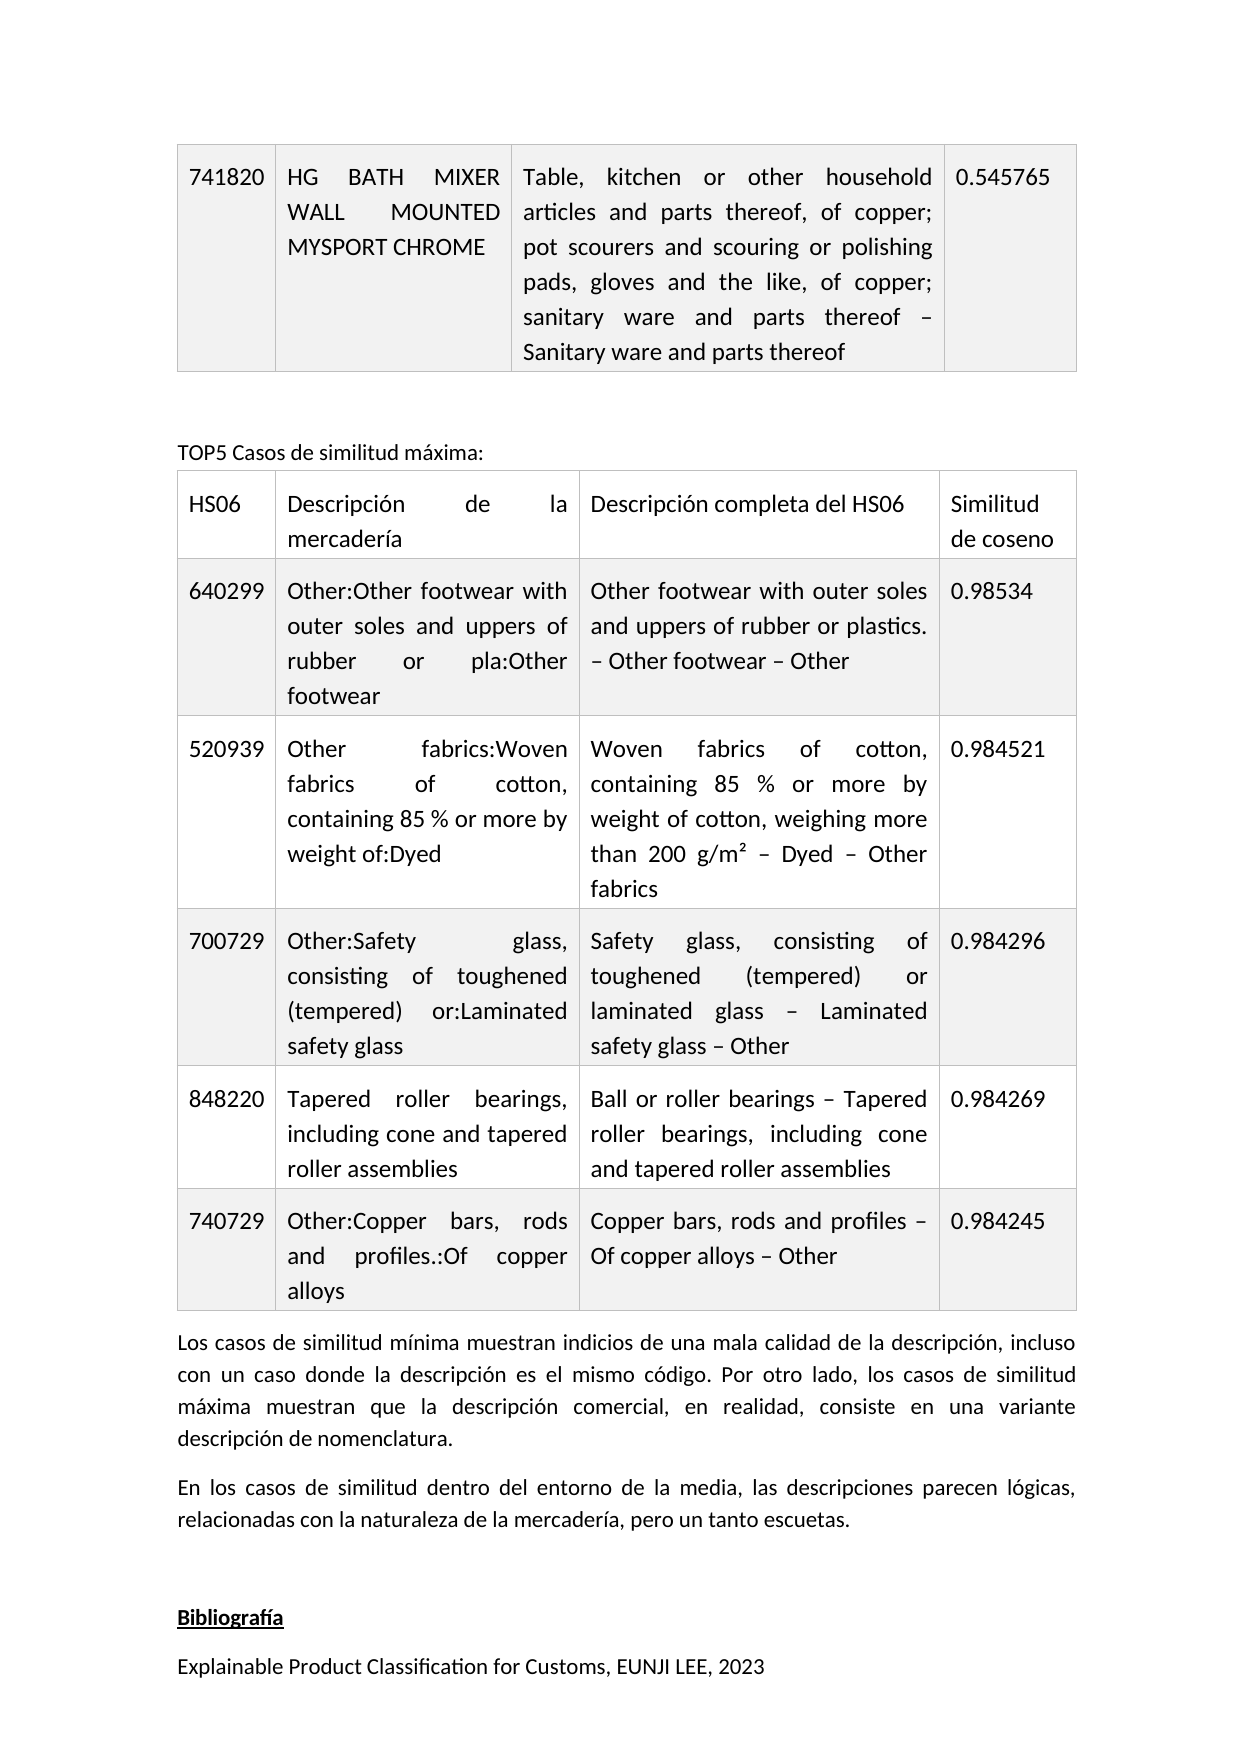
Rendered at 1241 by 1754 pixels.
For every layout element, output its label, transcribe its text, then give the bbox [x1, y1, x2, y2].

table_cell 640299 [178, 559, 275, 715]
subtitle Los casos de similitud mínima muestran indicios de una mala calidad de la descripción, incluso con un caso donde la descripción es el mismo código. Por otro lado, los casos de similitud máxima muestran que la descripción comercial, en realidad, consiste en una variante descripción de nomenclatura. [177, 1328, 1078, 1452]
table_cell Other:Copper bars, rods and profiles.:Of copper alloys [276, 1189, 579, 1310]
table_cell Table, kitchen or other household articles and parts thereof, of copper; pot scourers and scouring or polishing pads, gloves and the like, of copper; sanitary ware and parts thereof – Sanitary ware and parts thereof [512, 145, 944, 371]
table_cell 740729 [178, 1189, 275, 1310]
subtitle En los casos de similitud dentro del entorno de la media, las descripciones parecen lógicas, relacionadas con la naturaleza de la mercadería, pero un tanto escuetas. [177, 1473, 1078, 1533]
table_header HS06 [178, 471, 275, 557]
table_cell 0.984245 [940, 1189, 1076, 1310]
subtitle Explainable Product Classification for Customs, EUNJI LEE, 2023 [177, 1652, 1063, 1680]
table_cell Other fabrics:Woven fabrics of cotton, containing 85 % or more by weight of:Dyed [276, 716, 579, 907]
table_cell 0.984296 [940, 909, 1076, 1065]
table_cell Safety glass, consisting of toughened (tempered) or laminated glass – Laminated safety glass – Other [580, 909, 939, 1065]
table_cell Other:Other footwear with outer soles and uppers of rubber or pla:Other footwear [276, 559, 579, 715]
table_header Descripción de la mercadería [276, 471, 579, 557]
table_cell Other footwear with outer soles and uppers of rubber or plastics. – Other footwear – Other [580, 559, 939, 715]
subtitle TOP5 Casos de similitud máxima: [177, 438, 1078, 466]
table_cell 0.984521 [940, 716, 1076, 907]
table_cell Ball or roller bearings – Tapered roller bearings, including cone and tapered roller assemblies [580, 1066, 939, 1187]
table_cell 0.98534 [940, 559, 1076, 715]
subtitle Bibliografía [177, 1603, 1063, 1631]
table_cell HG BATH MIXER WALL MOUNTED MYSPORT CHROME [276, 145, 511, 371]
table_cell Tapered roller bearings, including cone and tapered roller assemblies [276, 1066, 579, 1187]
table_cell Other:Safety glass, consisting of toughened (tempered) or:Laminated safety glass [276, 909, 579, 1065]
table_cell Woven fabrics of cotton, containing 85 % or more by weight of cotton, weighing more than 200 g/m² – Dyed – Other fabrics [580, 716, 939, 907]
table_cell 0.984269 [940, 1066, 1076, 1187]
table_cell 520939 [178, 716, 275, 907]
table_cell 0.545765 [945, 145, 1076, 371]
table_cell 848220 [178, 1066, 275, 1187]
table_header Descripción completa del HS06 [580, 471, 939, 557]
table_cell 741820 [178, 145, 275, 371]
table_cell 700729 [178, 909, 275, 1065]
table_header Similitud de coseno [940, 471, 1076, 557]
table_cell Copper bars, rods and profiles – Of copper alloys – Other [580, 1189, 939, 1310]
